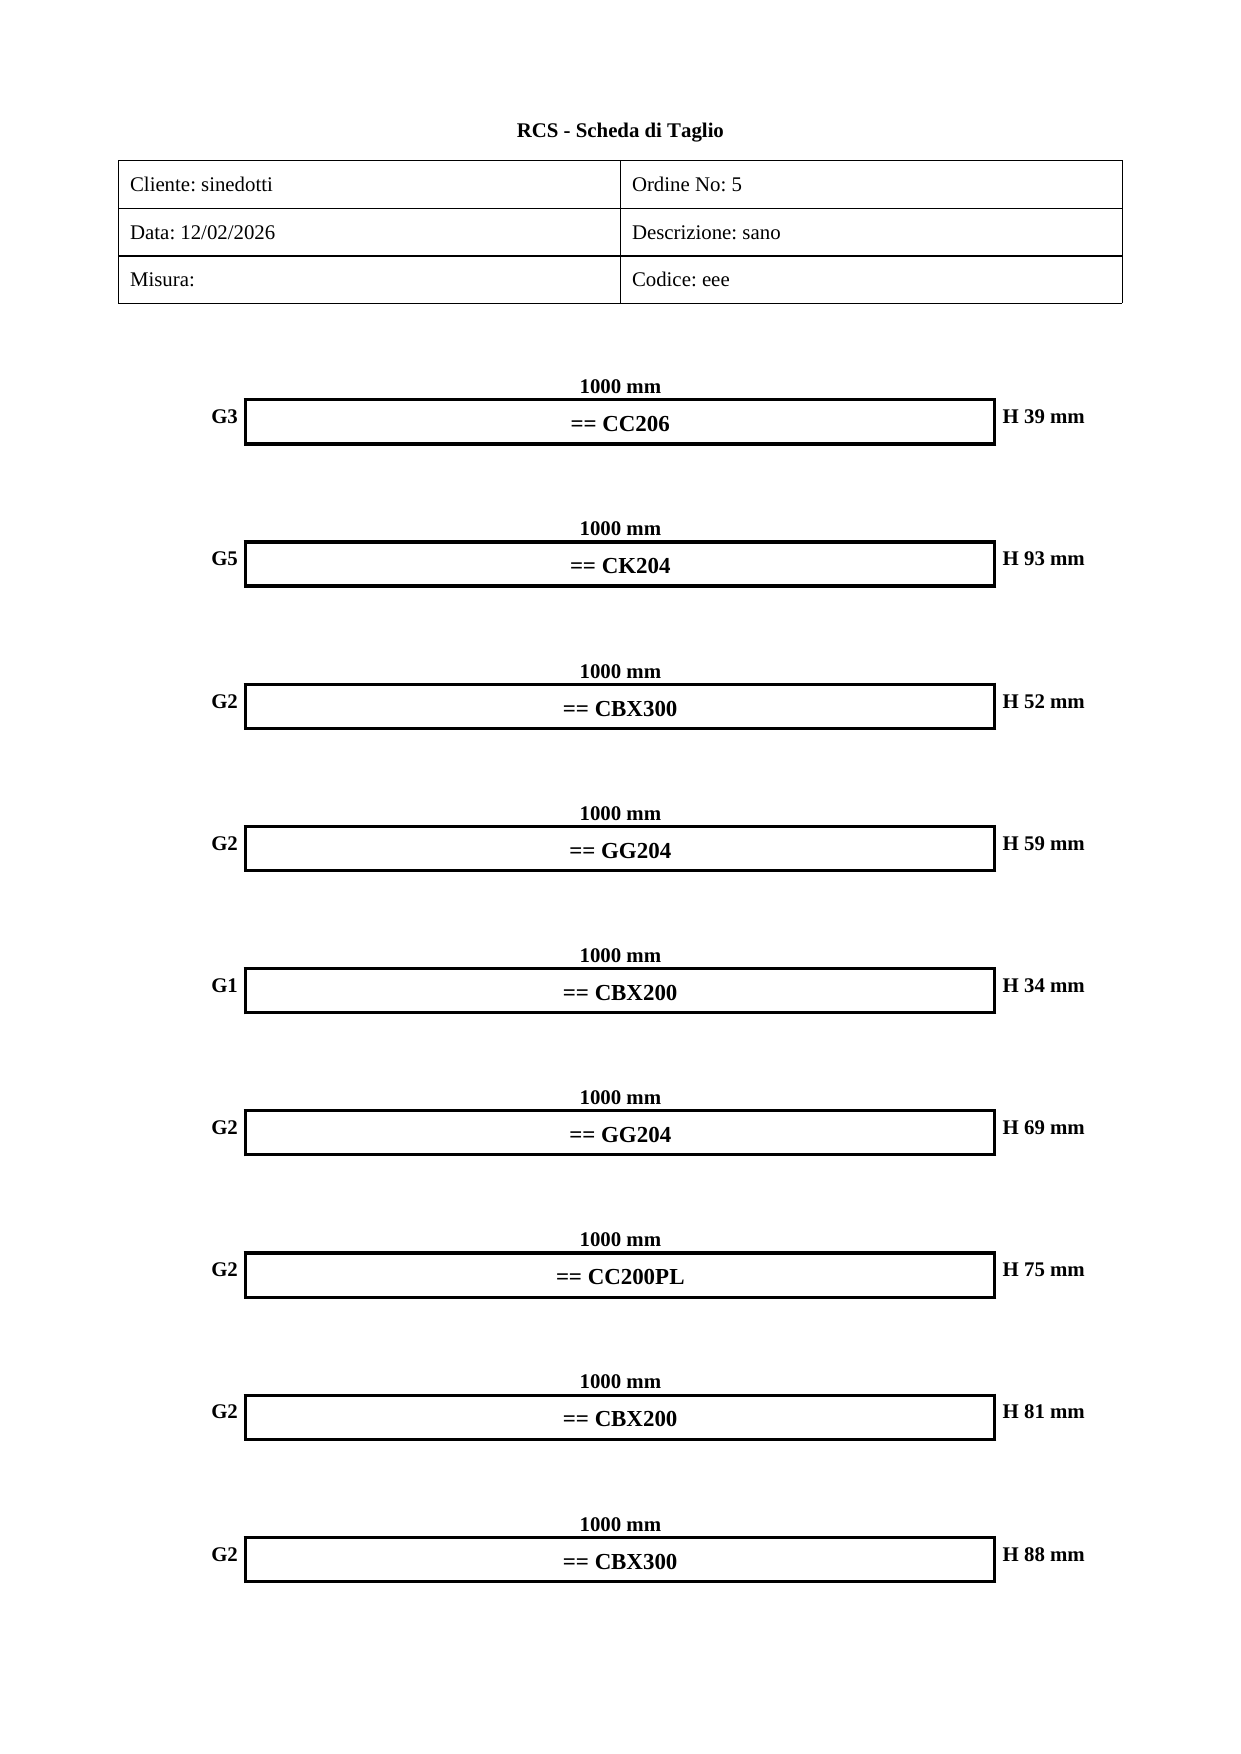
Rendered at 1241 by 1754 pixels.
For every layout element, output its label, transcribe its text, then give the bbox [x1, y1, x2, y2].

table_header == CBX200 [247, 1397, 993, 1438]
table_header == GG204 [247, 1112, 993, 1153]
table_header == CK204 [247, 544, 993, 584]
table_header G2 [118, 825, 243, 872]
table_header == CC206 [247, 401, 993, 442]
table_header G2 [118, 1394, 243, 1441]
text 1000 mm [118, 658, 1122, 683]
table_header H 69 mm [996, 1109, 1122, 1156]
table_header H 81 mm [996, 1394, 1122, 1441]
table_header Ordine No: 5 [621, 161, 1122, 208]
table_header G3 [118, 398, 243, 446]
table_cell Descrizione: sano [621, 209, 1122, 255]
text 1000 mm [118, 1227, 1122, 1251]
text RCS - Scheda di Taglio [118, 118, 1122, 142]
table_cell Misura: [119, 257, 620, 303]
text 1000 mm [118, 1512, 1122, 1536]
text 1000 mm [118, 374, 1122, 398]
table_header G2 [118, 683, 243, 730]
text 1000 mm [118, 801, 1122, 825]
table_header H 59 mm [996, 825, 1122, 872]
table_header == CBX200 [247, 970, 993, 1011]
table_header Cliente: sinedotti [119, 161, 620, 208]
table_cell Data: 12/02/2026 [119, 209, 620, 255]
table_header == CC200PL [247, 1255, 993, 1296]
text 1000 mm [118, 516, 1122, 540]
table_cell Codice: eee [621, 257, 1122, 303]
table_header == GG204 [247, 828, 993, 869]
table_header H 39 mm [996, 398, 1122, 446]
table_header == CBX300 [247, 1539, 993, 1580]
table_header H 52 mm [996, 683, 1122, 730]
table_header G2 [118, 1536, 243, 1583]
table_header G2 [118, 1109, 243, 1156]
table_header H 88 mm [996, 1536, 1122, 1583]
text 1000 mm [118, 1085, 1122, 1109]
table_header == CBX300 [247, 686, 993, 727]
table_header H 93 mm [996, 540, 1122, 588]
table_header H 75 mm [996, 1251, 1122, 1299]
table_header H 34 mm [996, 967, 1122, 1014]
text 1000 mm [118, 943, 1122, 967]
table_header G2 [118, 1251, 243, 1299]
table_header G5 [118, 540, 243, 588]
table_header G1 [118, 967, 243, 1014]
text 1000 mm [118, 1369, 1122, 1393]
